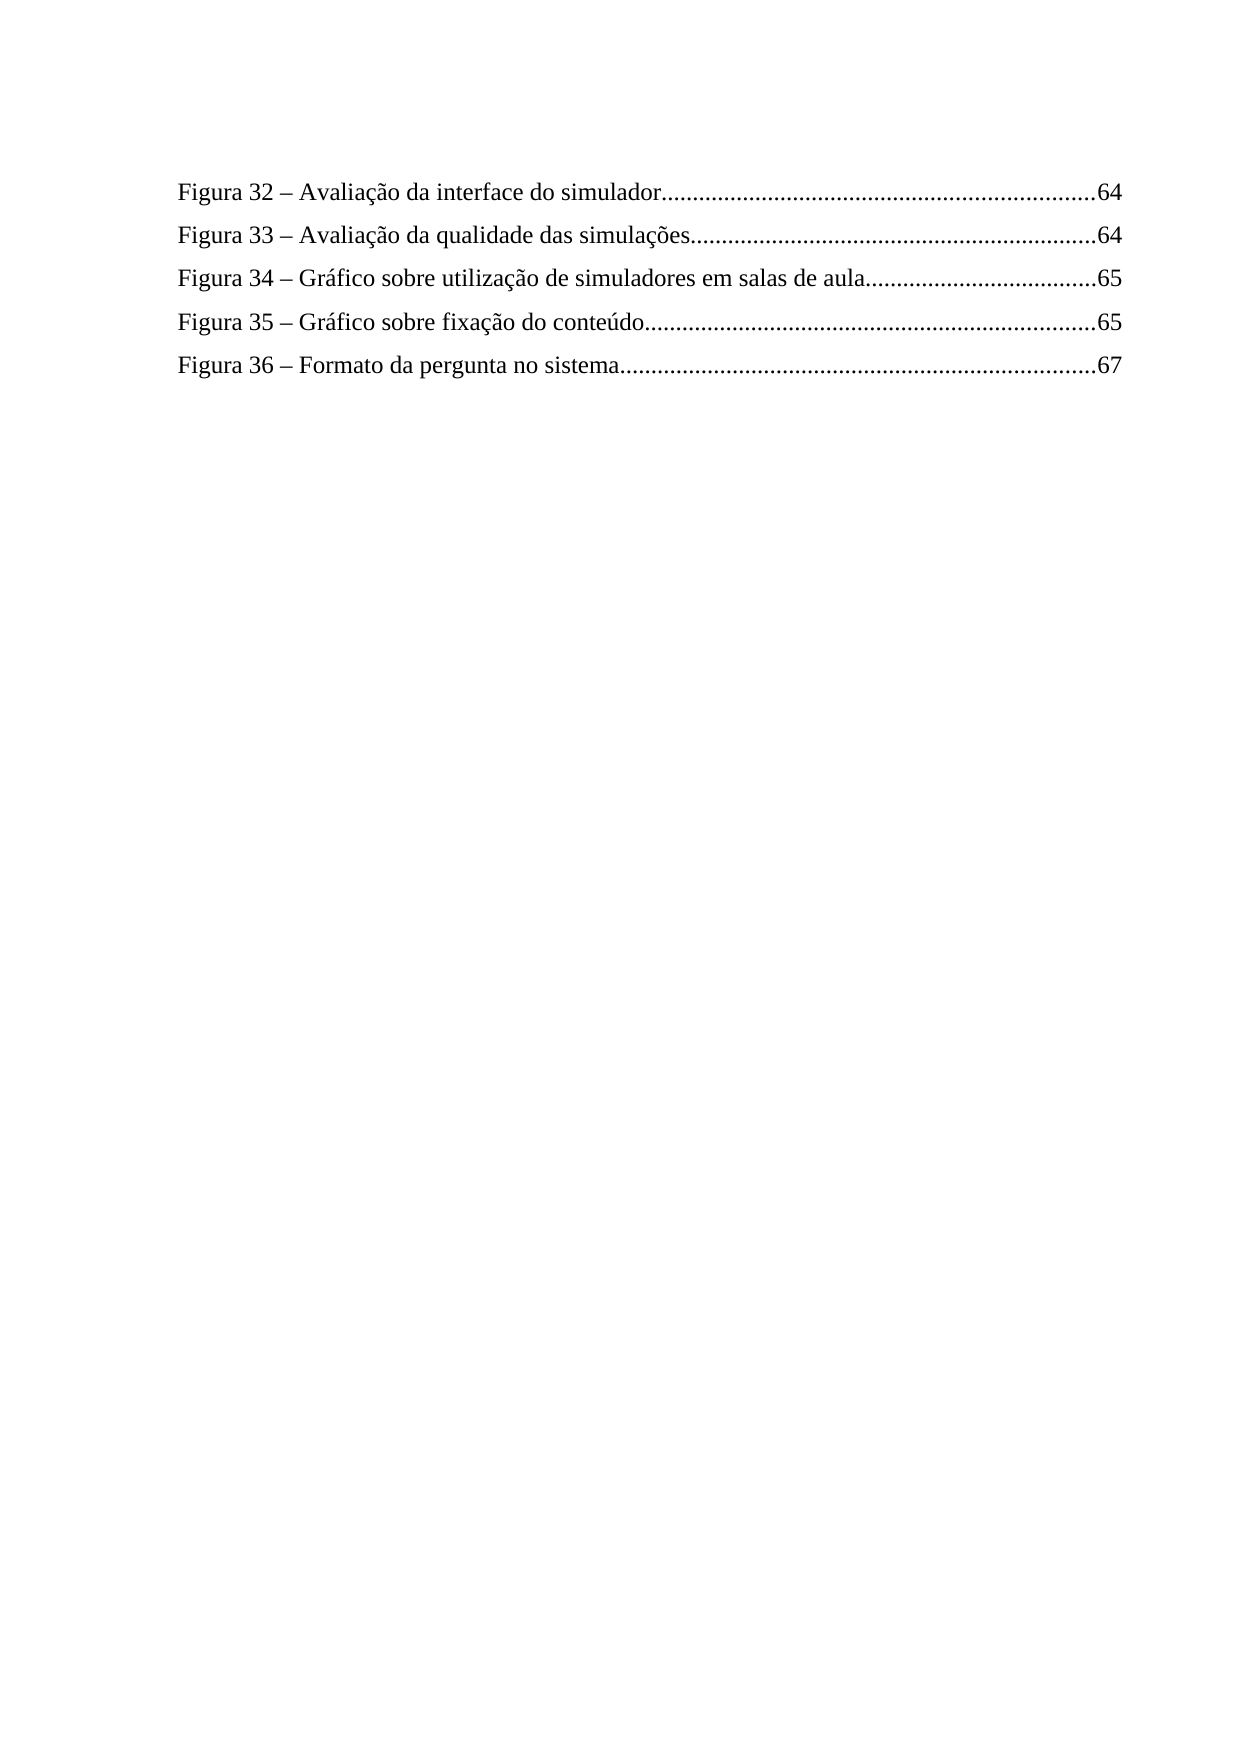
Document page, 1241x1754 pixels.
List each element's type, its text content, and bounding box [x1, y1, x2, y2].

text Figura 36 – Formato da pergunta no sistema 67 [0, 350, 1240, 378]
text Figura 35 – Gráfico sobre fixação do conteúdo 65 [0, 307, 1240, 335]
text Figura 32 – Avaliação da interface do simulador 64 [177, 177, 1122, 206]
text Figura 34 – Gráfico sobre utilização de simuladores em salas de aula. 65 [0, 263, 1240, 292]
text Figura 33 – Avaliação da qualidade das simulações 64 [0, 220, 1240, 249]
